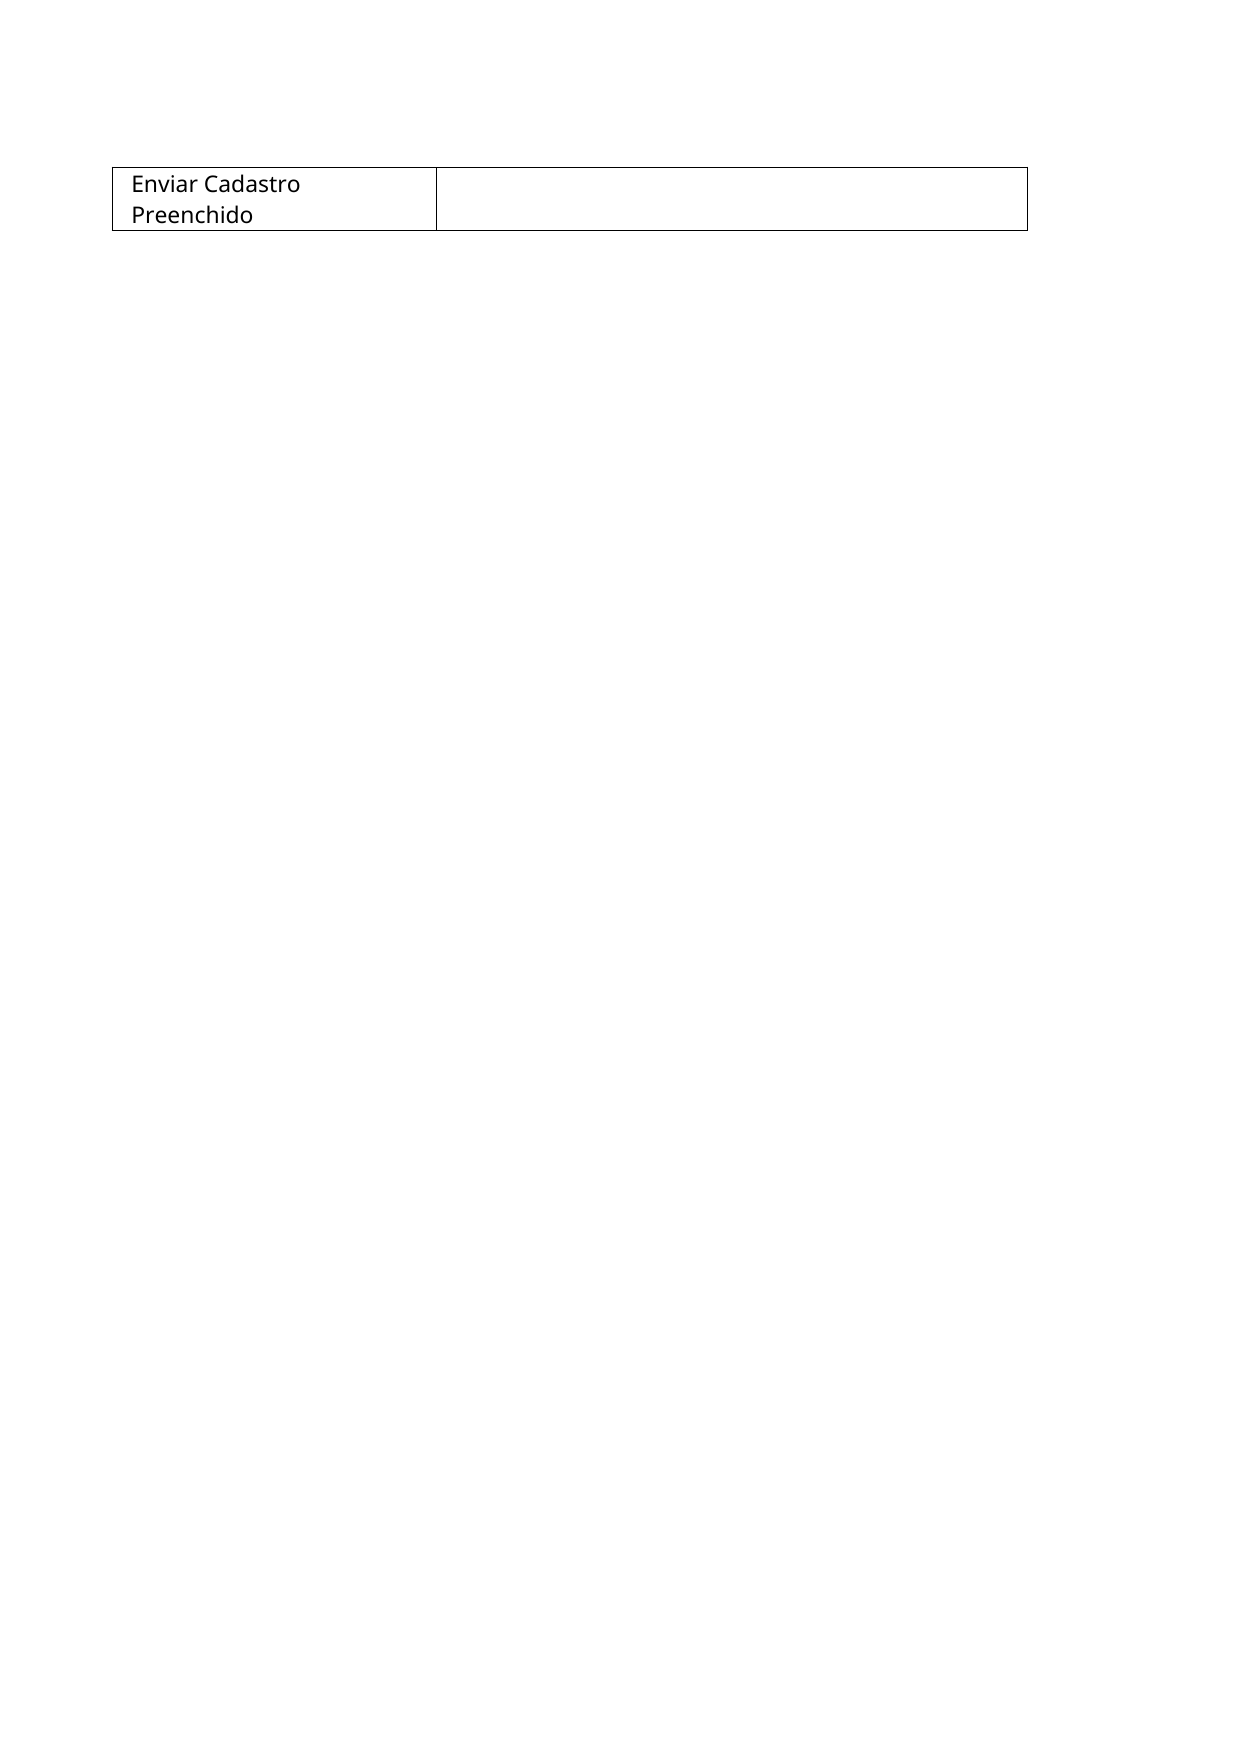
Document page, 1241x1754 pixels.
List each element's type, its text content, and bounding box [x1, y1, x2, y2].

table_cell Enviar Cadastro Preenchido [113, 168, 436, 230]
table_cell [437, 168, 1027, 230]
